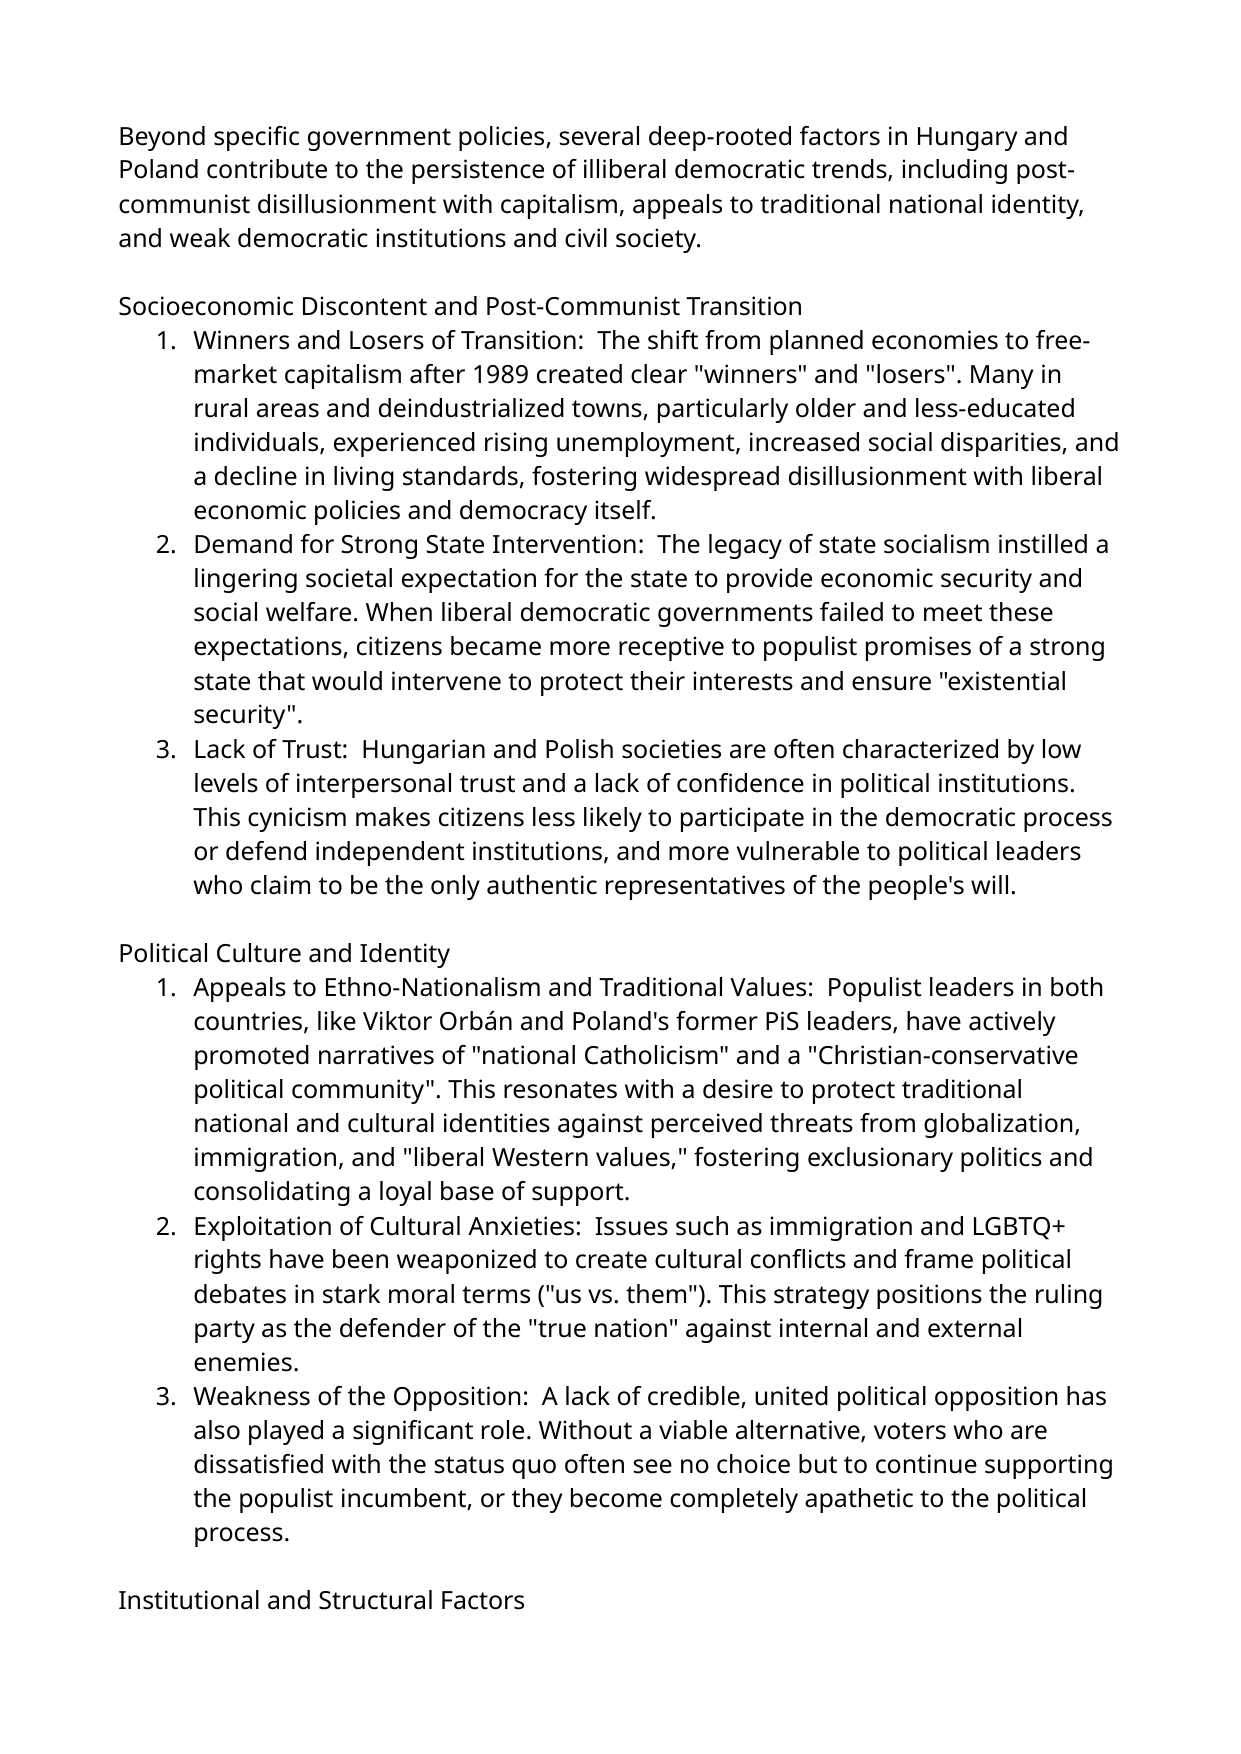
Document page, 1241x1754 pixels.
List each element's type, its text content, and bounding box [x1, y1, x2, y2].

text Institutional and Structural Factors [118, 1583, 1122, 1617]
list Winners and Losers of Transition: The shift from planned economies to free-market capitalism after 1989 created clear "winners" and "losers". Many in rural areas and deindustrialized towns, particularly older and less-educated individuals, experienced rising unemployment, increased social disparities, and a decline in living standards, fostering widespread disillusionment with liberal economic policies and democracy itself. [156, 322, 1122, 527]
list Weakness of the Opposition: A lack of credible, united political opposition has also played a significant role. Without a viable alternative, voters who are dissatisfied with the status quo often see no choice but to continue supporting the populist incumbent, or they become completely apathetic to the political process. [156, 1378, 1122, 1549]
list Lack of Trust: Hungarian and Polish societies are often characterized by low levels of interpersonal trust and a lack of confidence in political institutions. This cynicism makes citizens less likely to participate in the democratic process or defend independent institutions, and more vulnerable to political leaders who claim to be the only authentic representatives of the people's will. [156, 731, 1122, 902]
text Beyond specific government policies, several deep-rooted factors in Hungary and Poland contribute to the persistence of illiberal democratic trends, including post-communist disillusionment with capitalism, appeals to traditional national identity, and weak democratic institutions and civil society. [118, 118, 1122, 254]
list Demand for Strong State Intervention: The legacy of state socialism instilled a lingering societal expectation for the state to provide economic security and social welfare. When liberal democratic governments failed to meet these expectations, citizens became more receptive to populist promises of a strong state that would intervene to protect their interests and ensure "existential security". [156, 527, 1122, 731]
list Exploitation of Cultural Anxieties: Issues such as immigration and LGBTQ+ rights have been weaponized to create cultural conflicts and frame political debates in stark moral terms ("us vs. them"). This strategy positions the ruling party as the defender of the "true nation" against internal and external enemies. [156, 1208, 1122, 1378]
text Socioeconomic Discontent and Post-Communist Transition [118, 288, 1122, 322]
list Appeals to Ethno-Nationalism and Traditional Values: Populist leaders in both countries, like Viktor Orbán and Poland's former PiS leaders, have actively promoted narratives of "national Catholicism" and a "Christian-conservative political community". This resonates with a desire to protect traditional national and cultural identities against perceived threats from globalization, immigration, and "liberal Western values," fostering exclusionary politics and consolidating a loyal base of support. [156, 970, 1122, 1208]
text Political Culture and Identity [118, 936, 1122, 970]
